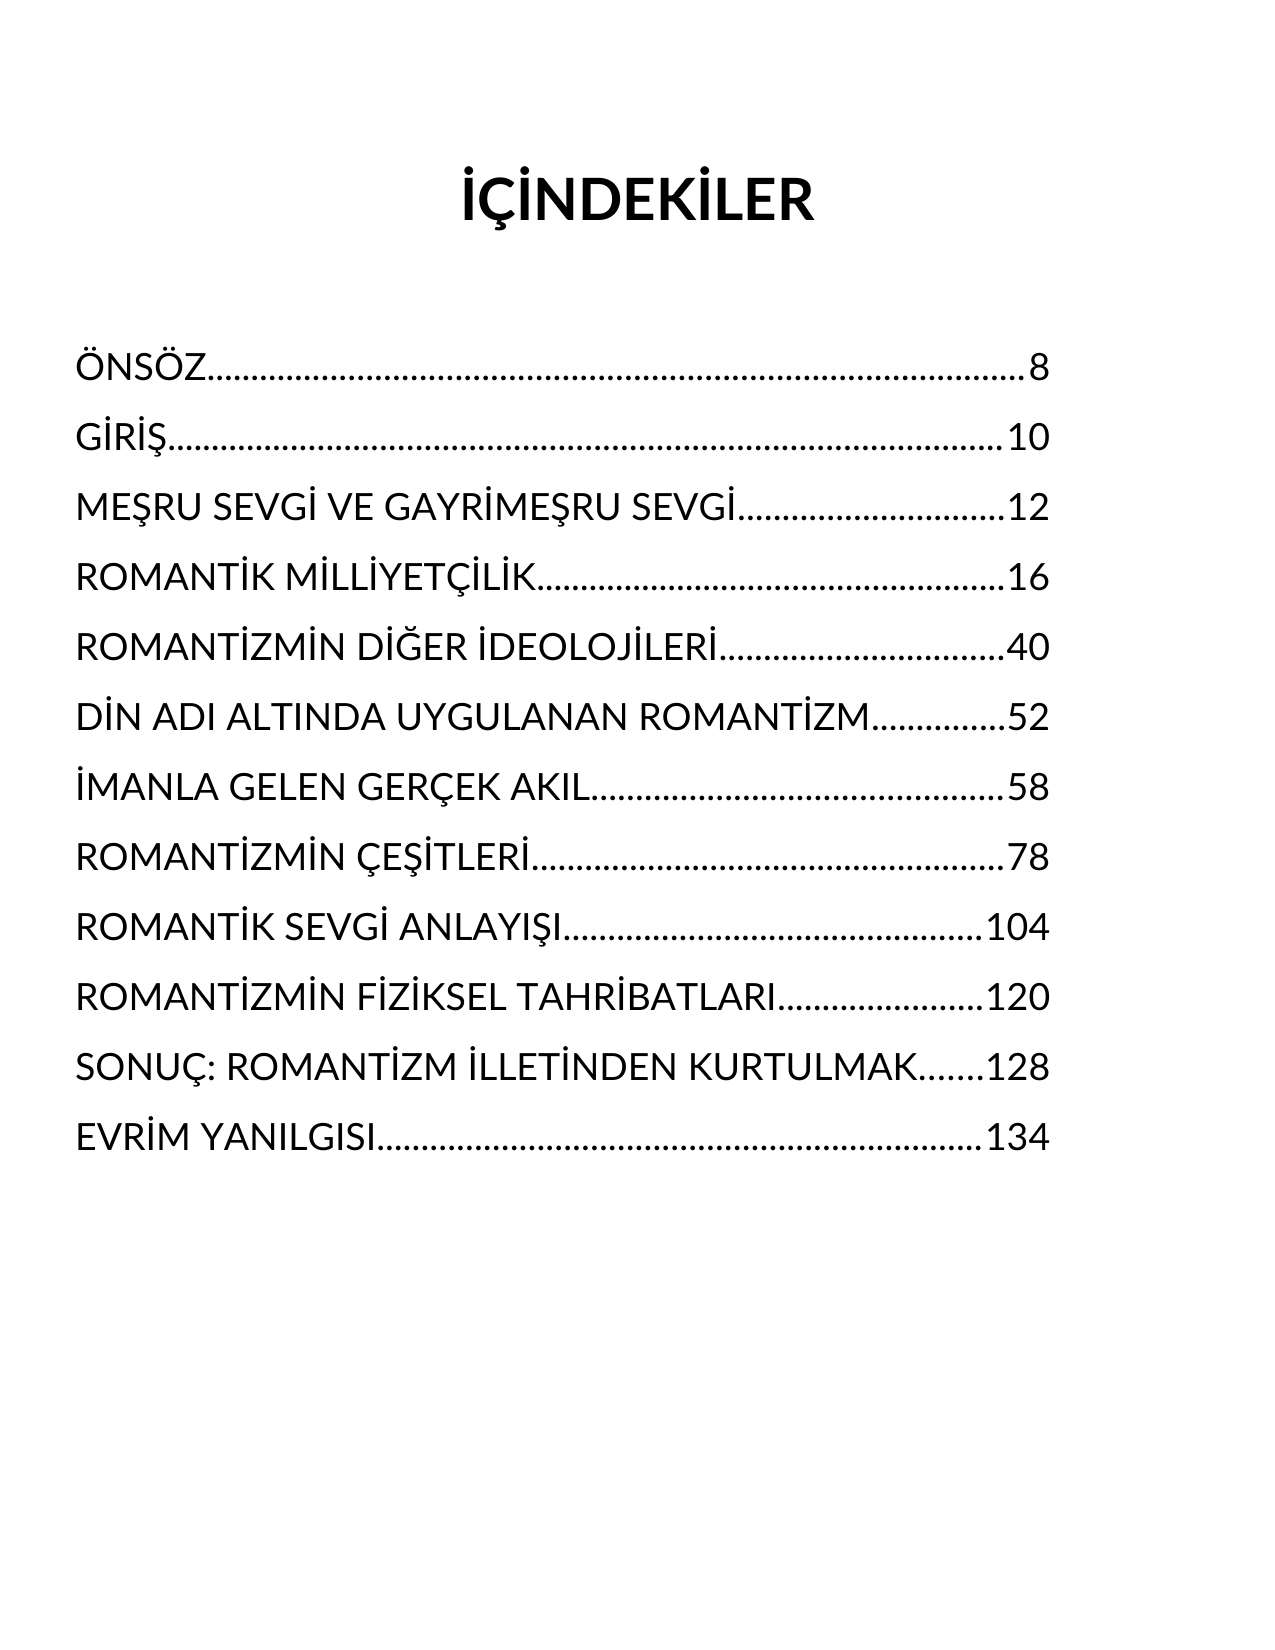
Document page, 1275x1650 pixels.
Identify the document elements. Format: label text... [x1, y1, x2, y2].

subtitle ROMANTİZMİN DİĞER İDEOLOJİLERİ 40 [75, 623, 1200, 668]
subtitle EVRİM YANILGISI 134 [75, 1113, 1200, 1158]
subtitle ROMANTİK MİLLİYETÇİLİK 16 [75, 553, 1200, 598]
subtitle İÇİNDEKİLER [75, 162, 1200, 232]
subtitle ROMANTİK SEVGİ ANLAYIŞI 104 [75, 903, 1200, 948]
subtitle ÖNSÖZ 8 [75, 343, 1200, 388]
subtitle İMANLA GELEN GERÇEK AKIL 58 [75, 763, 1200, 808]
subtitle MEŞRU SEVGİ VE GAYRİMEŞRU SEVGİ 12 [75, 483, 1200, 528]
subtitle ROMANTİZMİN ÇEŞİTLERİ 78 [75, 833, 1200, 878]
subtitle SONUÇ: ROMANTİZM İLLETİNDEN KURTULMAK 128 [75, 1043, 1200, 1088]
subtitle ROMANTİZMİN FİZİKSEL TAHRİBATLARI 120 [75, 973, 1200, 1018]
subtitle GİRİŞ 10 [75, 413, 1200, 458]
subtitle DİN ADI ALTINDA UYGULANAN ROMANTİZM 52 [75, 693, 1200, 738]
